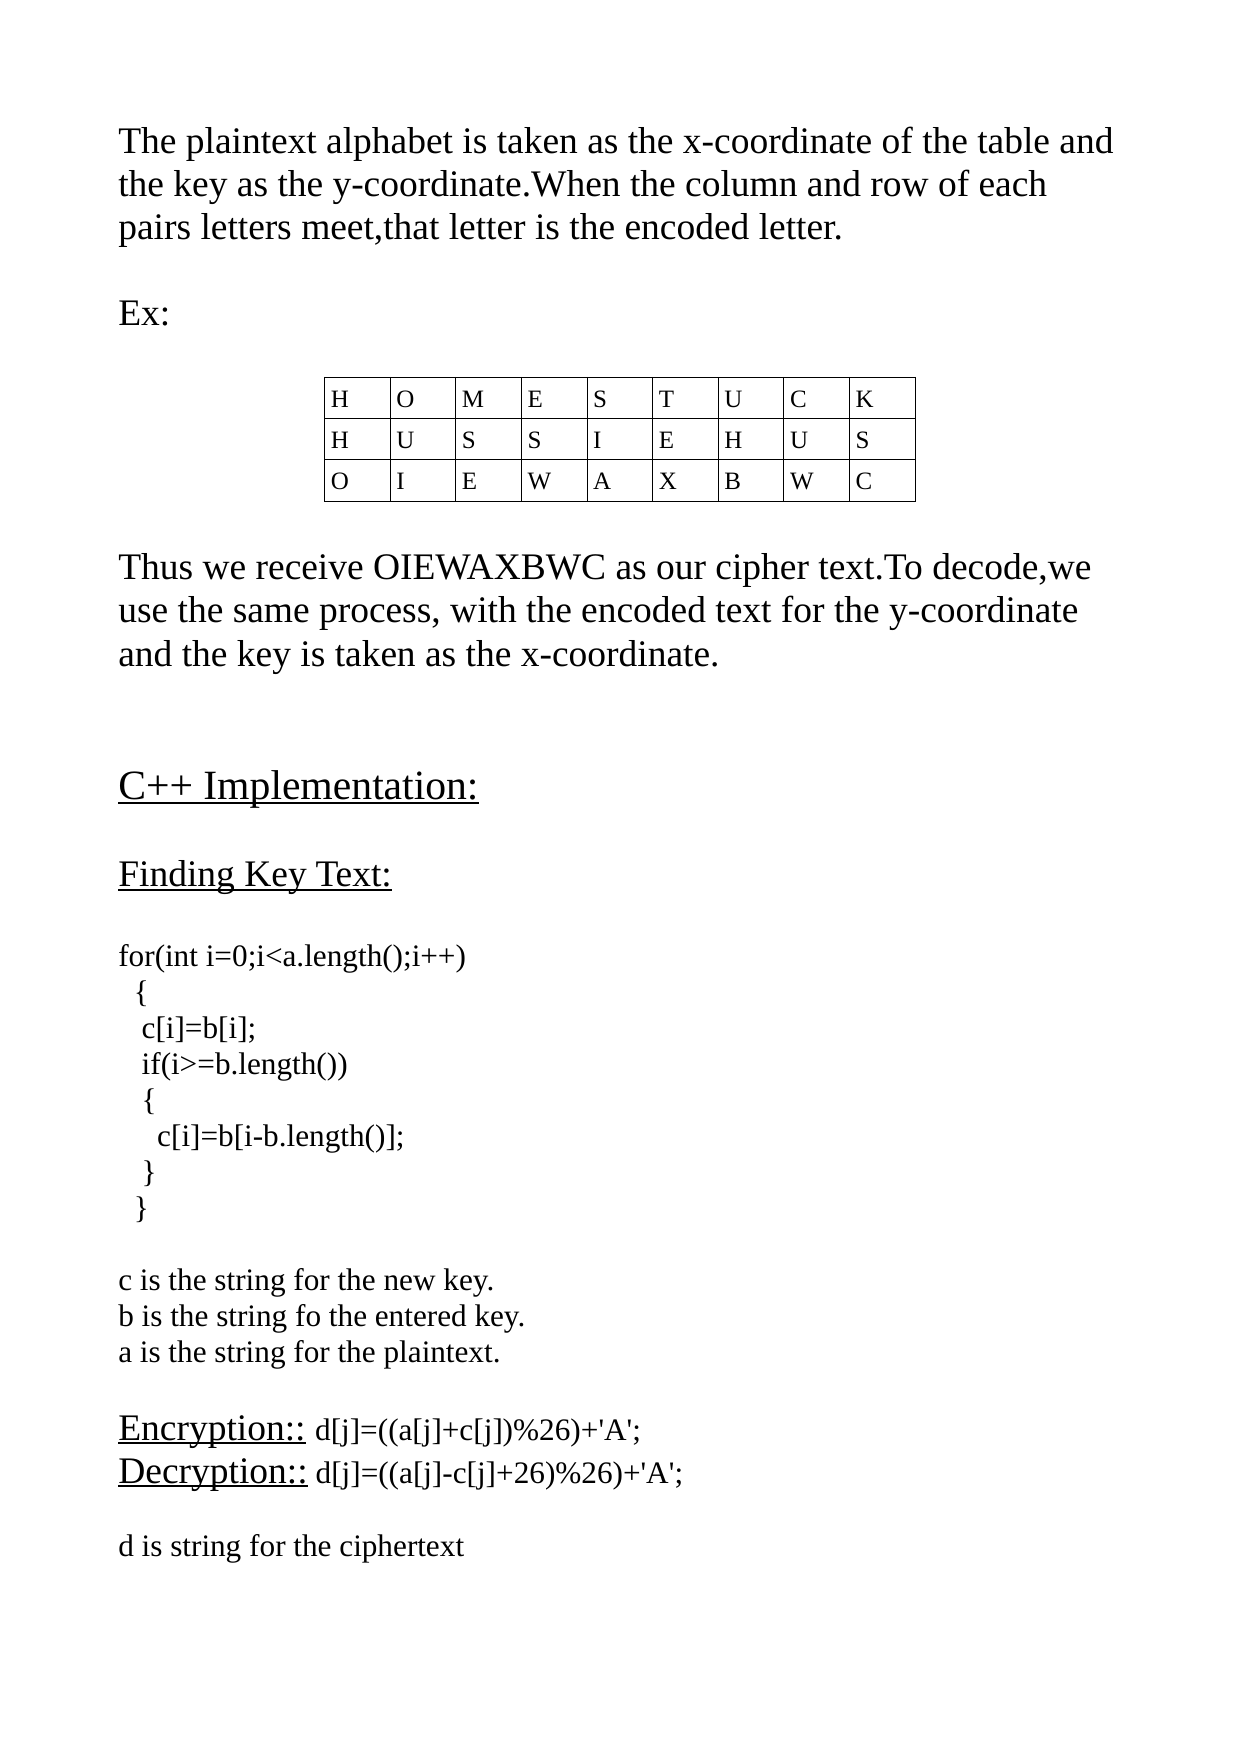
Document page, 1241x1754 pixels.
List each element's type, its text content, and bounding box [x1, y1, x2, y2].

table_cell A [588, 460, 652, 501]
table_cell O [325, 460, 390, 501]
text Encryption:: d[j]=((a[j]+c[j])%26)+'A'; [118, 1405, 1122, 1448]
table_cell I [391, 460, 455, 501]
text C++ Implementation: [118, 760, 1122, 808]
table_header M [456, 378, 521, 418]
text b is the string fo the entered key. [118, 1297, 1122, 1333]
text c[i]=b[i-b.length()]; [118, 1117, 1122, 1153]
text { [118, 1081, 1122, 1117]
table_header T [653, 378, 718, 418]
text { [118, 974, 1122, 1009]
table_cell E [653, 419, 718, 459]
table_cell X [653, 460, 718, 501]
table_header K [850, 378, 915, 418]
table_header H [325, 378, 390, 418]
text } [118, 1153, 1122, 1189]
table_header S [588, 378, 652, 418]
table_cell S [456, 419, 521, 459]
table_header E [522, 378, 587, 418]
table_cell W [784, 460, 849, 501]
table_cell W [522, 460, 587, 501]
text c is the string for the new key. [118, 1261, 1122, 1297]
text for(int i=0;i<a.length();i++) [118, 938, 1122, 974]
table_cell U [391, 419, 455, 459]
table_cell B [719, 460, 783, 501]
text Finding Key Text: [118, 851, 1122, 894]
text if(i>=b.length()) [118, 1046, 1122, 1081]
table_cell U [784, 419, 849, 459]
text c[i]=b[i]; [118, 1009, 1122, 1046]
text } [118, 1189, 1122, 1225]
table_header U [719, 378, 783, 418]
text The plaintext alphabet is taken as the x-coordinate of the table and the key as the y-coordinate.When the column and row of each pairs letters meet,that letter is the encoded letter. [118, 118, 1122, 247]
text Ex: [118, 291, 1122, 334]
text d is string for the ciphertext [118, 1527, 1122, 1563]
table_header O [391, 378, 455, 418]
table_cell S [522, 419, 587, 459]
table_cell E [456, 460, 521, 501]
table_cell H [719, 419, 783, 459]
table_cell C [850, 460, 915, 501]
text Thus we receive OIEWAXBWC as our cipher text.To decode,we use the same process, with the encoded text for the y-coordinate and the key is taken as the x-coordinate. [118, 545, 1122, 674]
text Decryption:: d[j]=((a[j]-c[j]+26)%26)+'A'; [118, 1448, 1122, 1491]
table_cell H [325, 419, 390, 459]
table_cell S [850, 419, 915, 459]
table_header C [784, 378, 849, 418]
table_cell I [588, 419, 652, 459]
text a is the string for the plaintext. [118, 1333, 1122, 1369]
